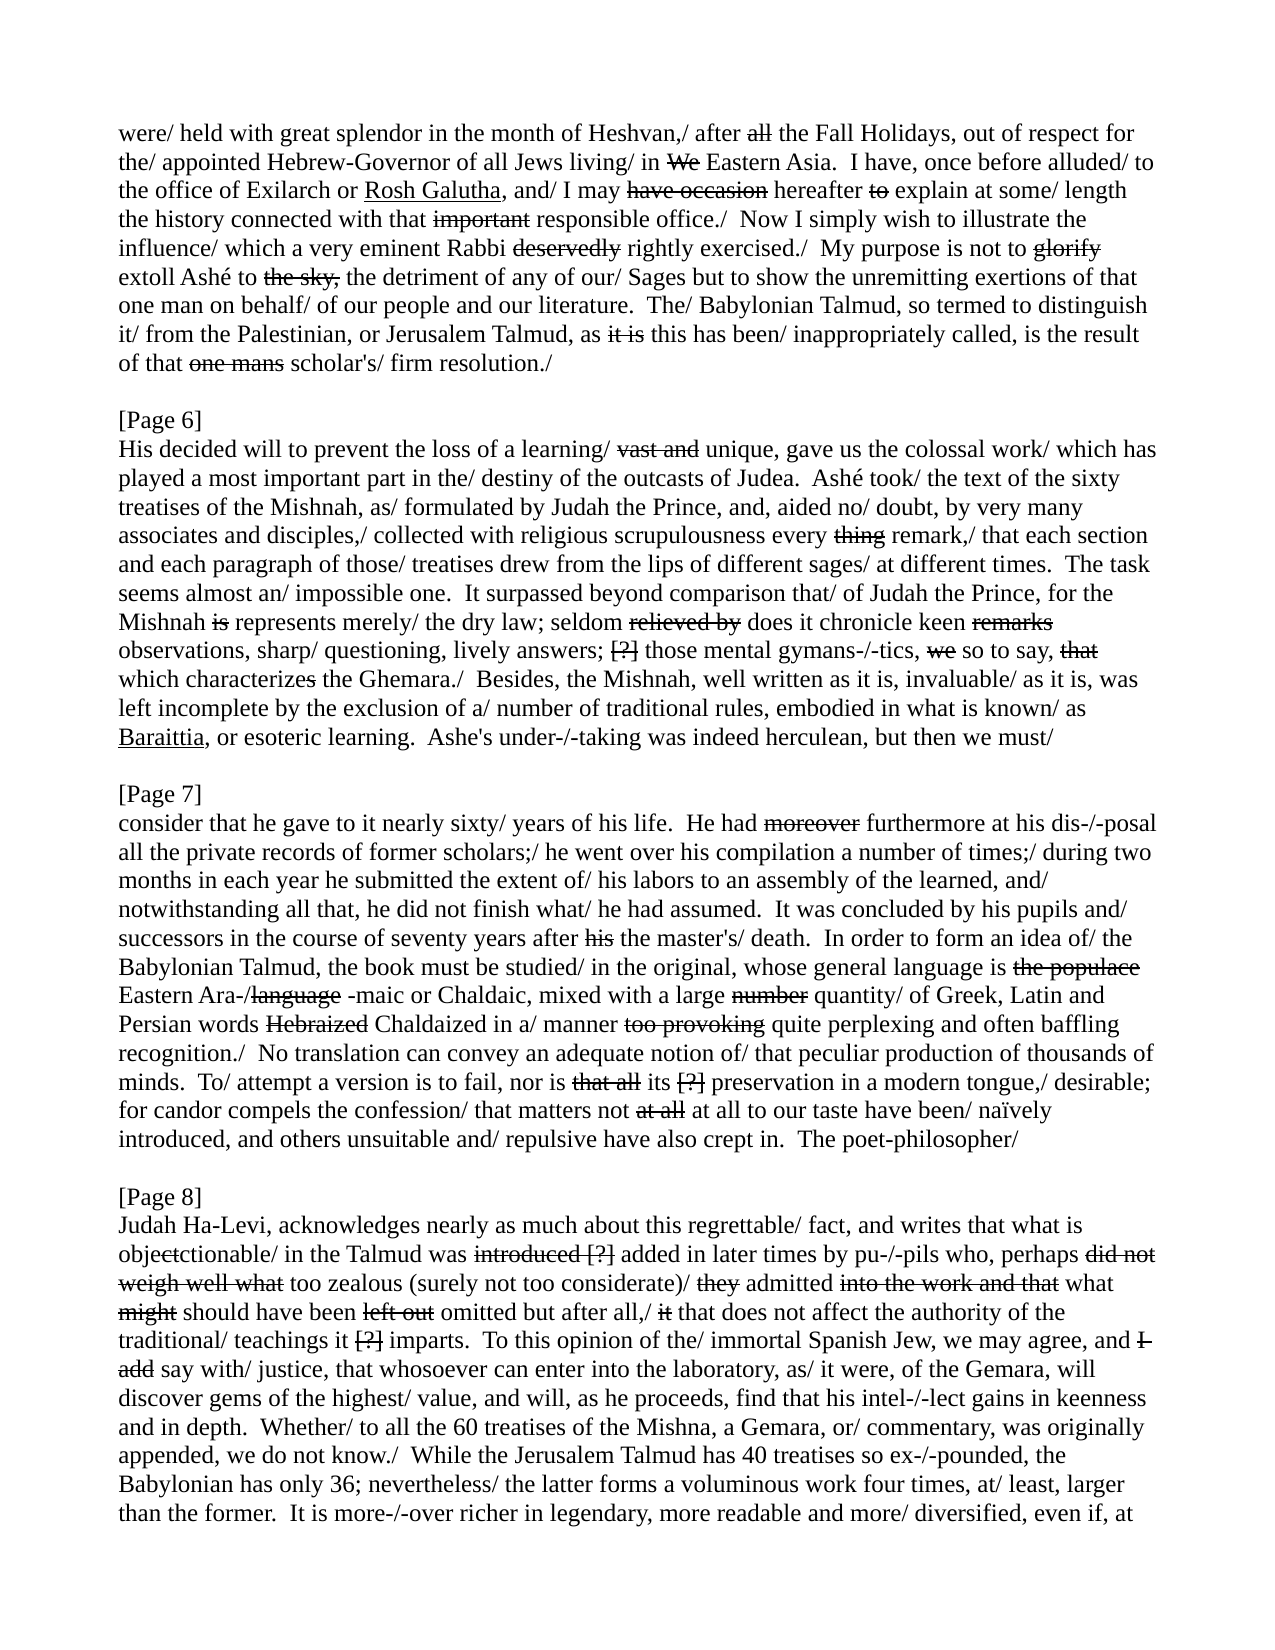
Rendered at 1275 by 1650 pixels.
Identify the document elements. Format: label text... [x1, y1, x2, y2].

text [Page 8] [118, 1182, 1157, 1211]
text consider that he gave to it nearly sixty/ years of his life. He had moreover furthermore at his dis-/-posal all the private records of former scholars;/ he went over his compilation a number of times;/ during two months in each year he submitted the extent of/ his labors to an assembly of the learned, and/ notwithstanding all that, he did not finish what/ he had assumed. It was concluded by his pupils and/ successors in the course of seventy years after his the master's/ death. In order to form an idea of/ the Babylonian Talmud, the book must be studied/ in the original, whose general language is the populace Eastern Ara-/language -maic or Chaldaic, mixed with a large number quantity/ of Greek, Latin and Persian words Hebraized Chaldaized in a/ manner too provoking quite perplexing and often baffling recognition./ No translation can convey an adequate notion of/ that peculiar production of thousands of minds. To/ attempt a version is to fail, nor is that all its [?] preservation in a modern tongue,/ desirable; for candor compels the confession/ that matters not at all at all to our taste have been/ naïvely introduced, and others unsuitable and/ repulsive have also crept in. The poet-philosopher/ [118, 808, 1157, 1153]
text [Page 7] [118, 779, 1157, 808]
text [Page 6] [118, 406, 1157, 434]
text were/ held with great splendor in the month of Heshvan,/ after all the Fall Holidays, out of respect for the/ appointed Hebrew-Governor of all Jews living/ in We Eastern Asia. I have, once before alluded/ to the office of Exilarch or Rosh Galutha, and/ I may have occasion hereafter to explain at some/ length the history connected with that important responsible office./ Now I simply wish to illustrate the influence/ which a very eminent Rabbi deservedly rightly exercised./ My purpose is not to glorify extoll Ashé to the sky, the detriment of any of our/ Sages but to show the unremitting exertions of that one man on behalf/ of our people and our literature. The/ Babylonian Talmud, so termed to distinguish it/ from the Palestinian, or Jerusalem Talmud, as it is this has been/ inappropriately called, is the result of that one mans scholar's/ firm resolution./ [118, 118, 1157, 377]
text His decided will to prevent the loss of a learning/ vast and unique, gave us the colossal work/ which has played a most important part in the/ destiny of the outcasts of Judea. Ashé took/ the text of the sixty treatises of the Mishnah, as/ formulated by Judah the Prince, and, aided no/ doubt, by very many associates and disciples,/ collected with religious scrupulousness every thing remark,/ that each section and each paragraph of those/ treatises drew from the lips of different sages/ at different times. The task seems almost an/ impossible one. It surpassed beyond comparison that/ of Judah the Prince, for the Mishnah is represents merely/ the dry law; seldom relieved by does it chronicle keen remarks observations, sharp/ questioning, lively answers; [?] those mental gymans-/-tics, we so to say, that which characterizes the Ghemara./ Besides, the Mishnah, well written as it is, invaluable/ as it is, was left incomplete by the exclusion of a/ number of traditional rules, embodied in what is known/ as Baraittia, or esoteric learning. Ashe's under-/-taking was indeed herculean, but then we must/ [118, 434, 1157, 751]
text Judah Ha-Levi, acknowledges nearly as much about this regrettable/ fact, and writes that what is objectctionable/ in the Talmud was introduced [?] added in later times by pu-/-pils who, perhaps did not weigh well what too zealous (surely not too considerate)/ they admitted into the work and that what might should have been left out omitted but after all,/ it that does not affect the authority of the traditional/ teachings it [?] imparts. To this opinion of the/ immortal Spanish Jew, we may agree, and I add say with/ justice, that whosoever can enter into the laboratory, as/ it were, of the Gemara, will discover gems of the highest/ value, and will, as he proceeds, find that his intel-/-lect gains in keenness and in depth. Whether/ to all the 60 treatises of the Mishna, a Gemara, or/ commentary, was originally appended, we do not know./ While the Jerusalem Talmud has 40 treatises so ex-/-pounded, the Babylonian has only 36; nevertheless/ the latter forms a voluminous work four times, at/ least, larger than the former. It is more-/-over richer in legendary, more readable and more/ diversified, even if, at [118, 1211, 1157, 1527]
